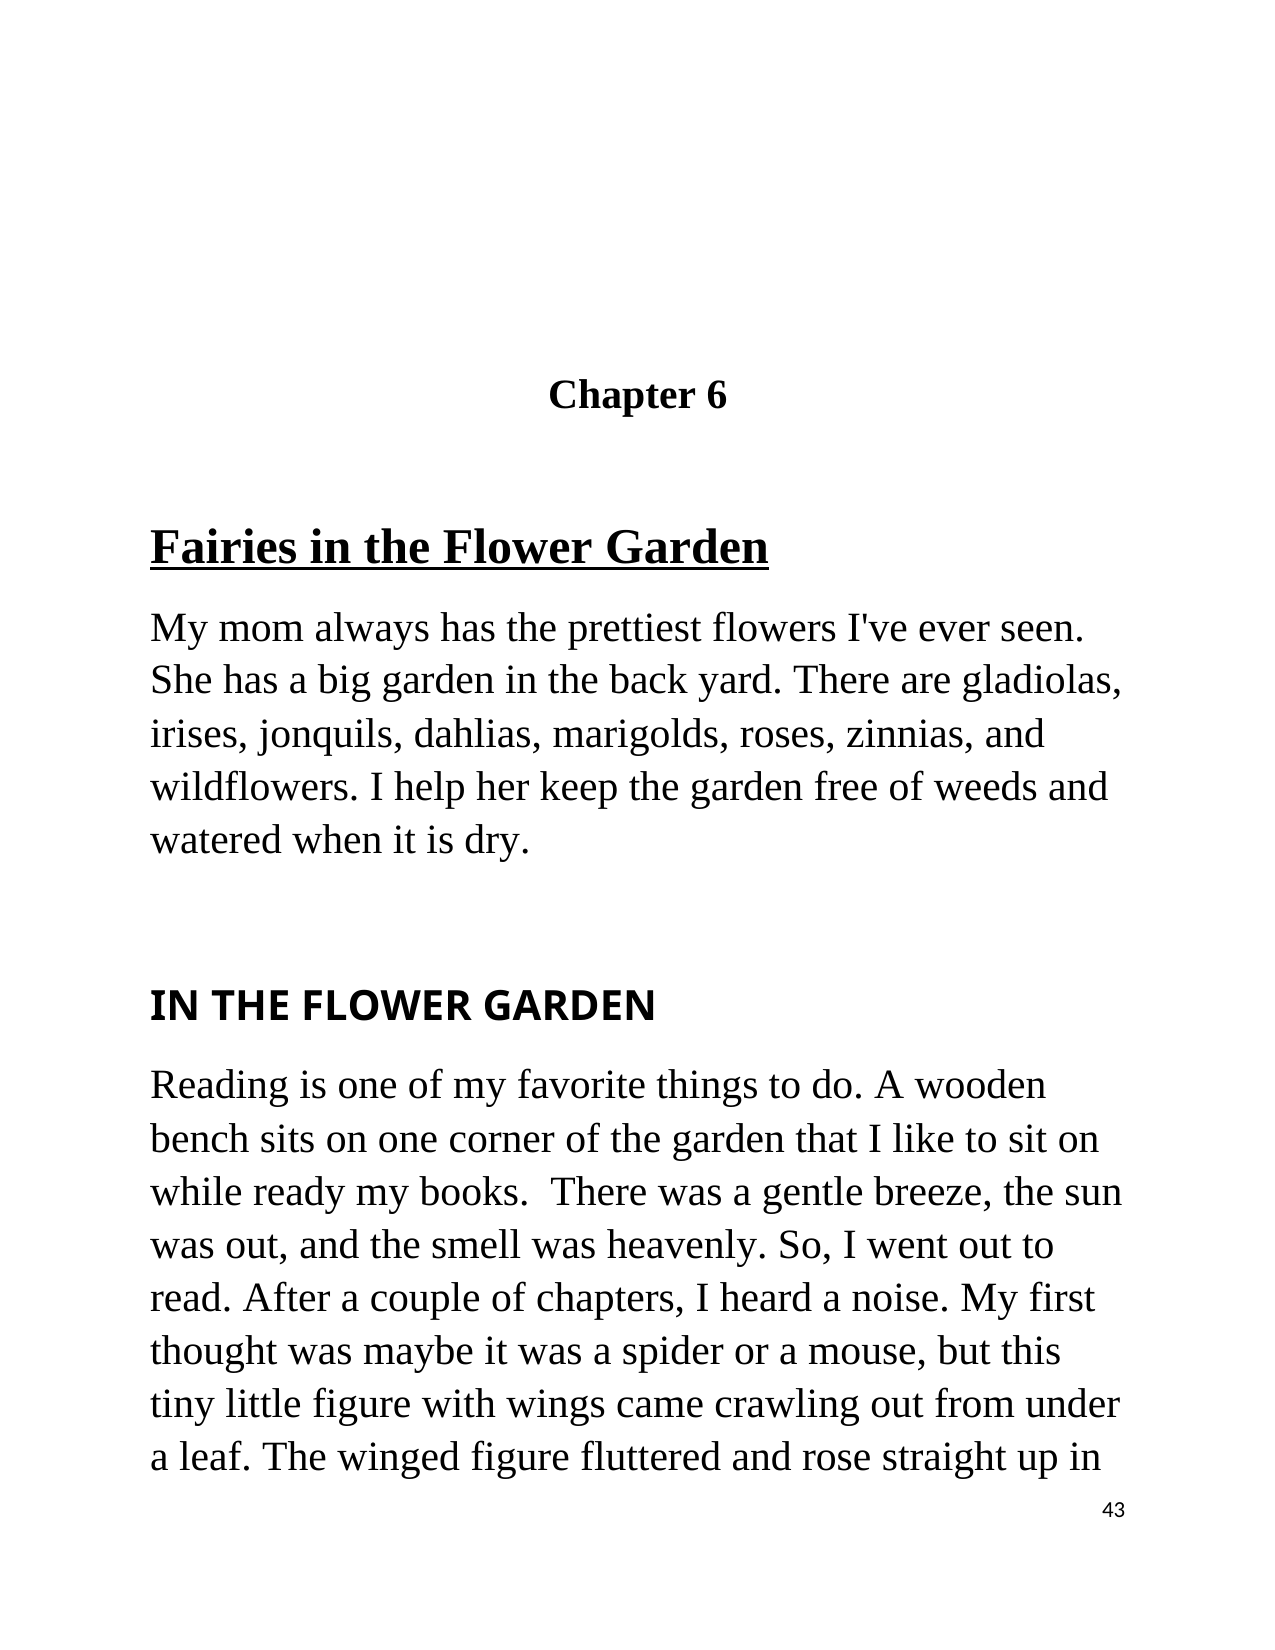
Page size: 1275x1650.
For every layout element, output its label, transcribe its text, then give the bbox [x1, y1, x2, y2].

text Fairies in the Flower Garden [150, 519, 1125, 575]
text My mom always has the prettiest flowers I've ever seen. She has a big garden in the back yard. There are gladiolas, irises, jonquils, dahlias, marigolds, roses, zinnias, and wildflowers. I help her keep the garden free of weeds and watered when it is dry. [150, 604, 1125, 862]
text IN THE FLOWER GARDEN [150, 976, 1125, 1032]
text Chapter 6 [150, 372, 1125, 418]
text Reading is one of my favorite things to do. A wooden bench sits on one corner of the garden that I like to sit on while ready my books. There was a gentle breeze, the sun was out, and the smell was heavenly. So, I went out to read. After a couple of chapters, I heard a noise. My first thought was maybe it was a spider or a mouse, but this tiny little figure with wings came crawling out from under a leaf. The winged figure fluttered and rose straight up in [150, 1062, 1125, 1479]
